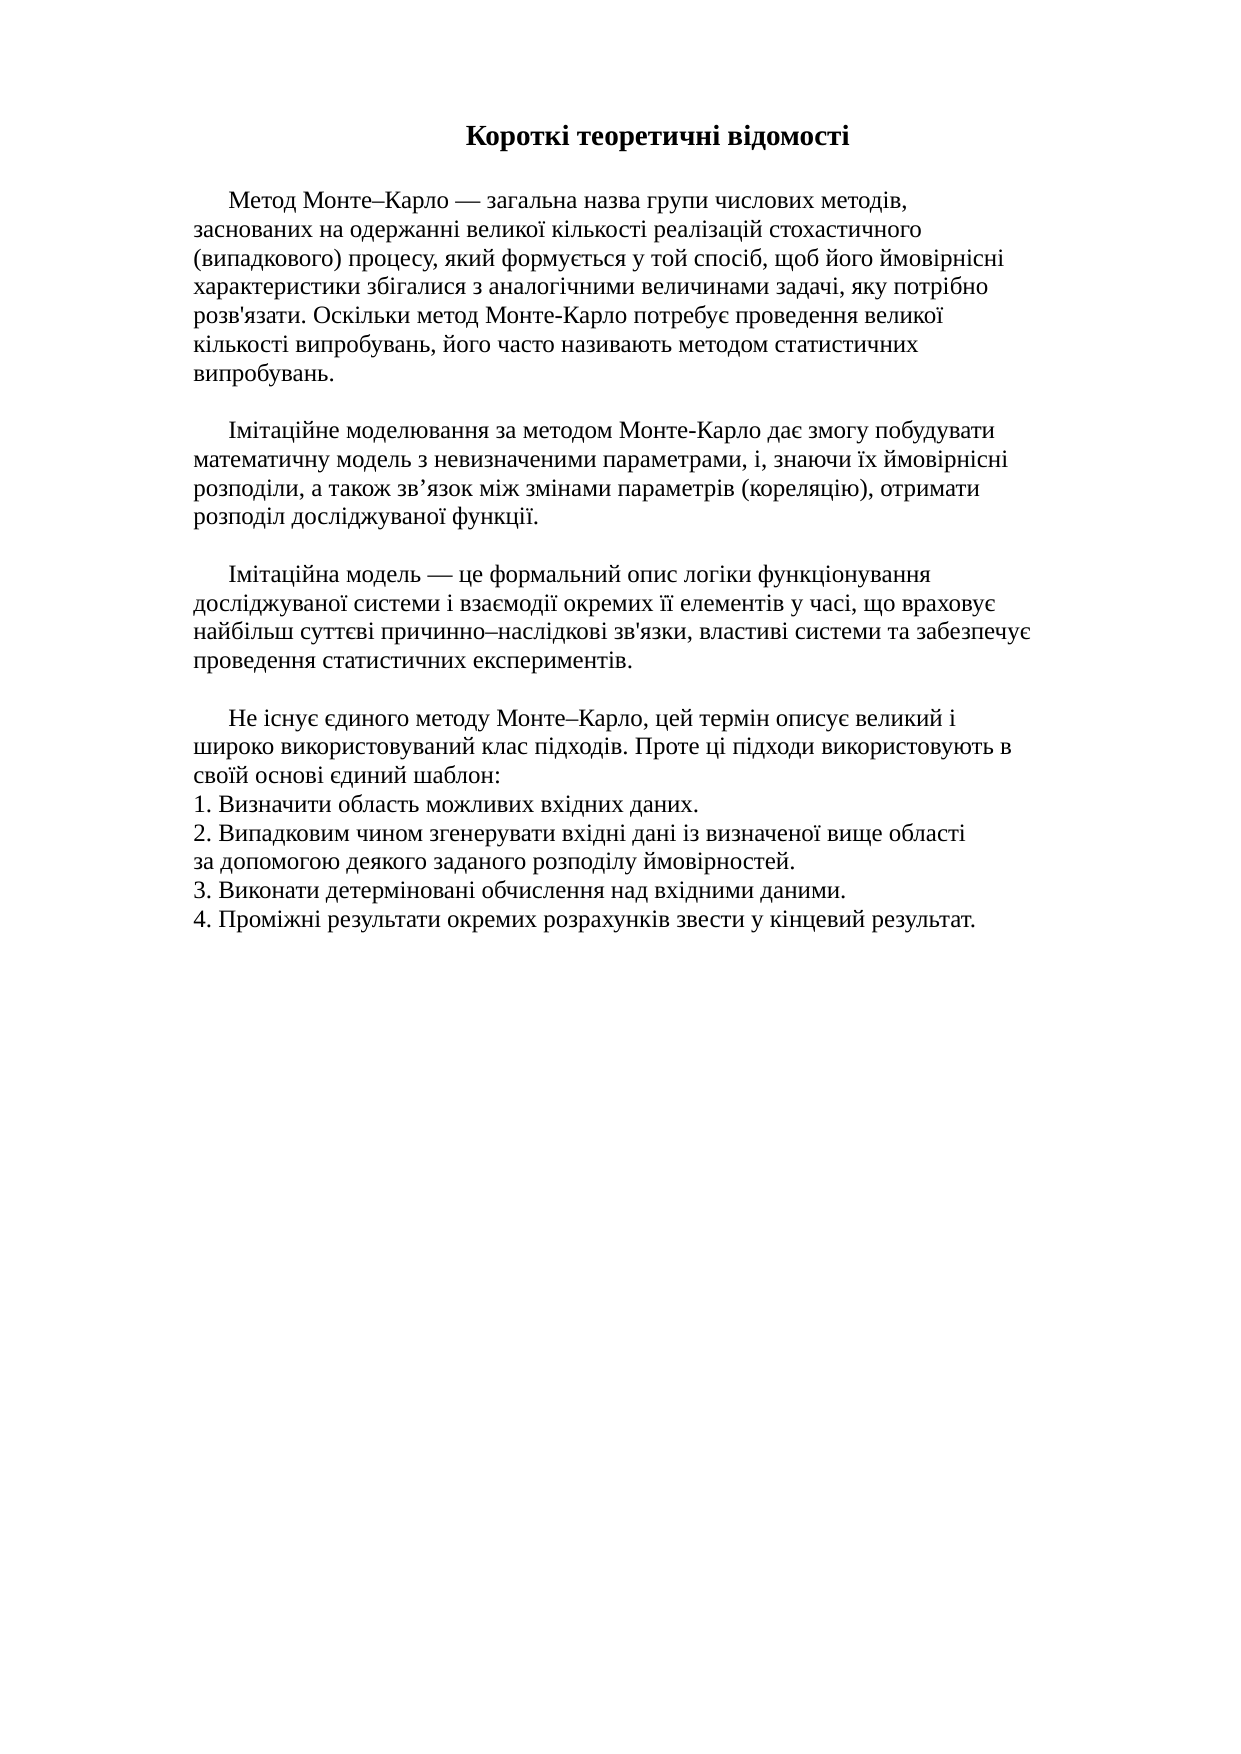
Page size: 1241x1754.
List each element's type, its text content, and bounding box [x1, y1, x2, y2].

text за допомогою деякого заданого розподілу ймовірностей. [154, 846, 1122, 875]
text Імітаційна модель — це формальний опис логіки функціонування [154, 559, 1122, 588]
text Короткі теоретичні відомості [154, 118, 1122, 152]
text 1. Визначити область можливих вхідних даних. [154, 789, 1122, 818]
text Метод Монте–Карло — загальна назва групи числових методів, [154, 185, 1122, 214]
text Не існує єдиного методу Монте–Карло, цей термін описує великий і [154, 703, 1122, 731]
text розподіл досліджуваної функції. [154, 501, 1122, 530]
text кількості випробувань, його часто називають методом статистичних [154, 329, 1122, 358]
text математичну модель з невизначеними параметрами, і, знаючи їх ймовірнісні [154, 444, 1122, 473]
text заснованих на одержанні великої кількості реалізацій стохастичного [154, 214, 1122, 243]
text досліджуваної системи і взаємодії окремих її елементів у часі, що враховує [154, 588, 1122, 616]
text випробувань. [154, 358, 1122, 386]
text характеристики збігалися з аналогічними величинами задачі, яку потрібно [154, 271, 1122, 300]
text Імітаційне моделювання за методом Монте-Карло дає змогу побудувати [154, 415, 1122, 444]
text найбільш суттєві причинно–наслідкові зв'язки, властиві системи та забезпечує [154, 616, 1122, 645]
text своїй основі єдиний шаблон: [154, 760, 1122, 789]
text проведення статистичних експериментів. [154, 645, 1122, 674]
text 4. Проміжні результати окремих розрахунків звести у кінцевий результат. [154, 904, 1122, 933]
text (випадкового) процесу, який формується у той спосіб, щоб його ймовірнісні [154, 243, 1122, 271]
text широко використовуваний клас підходів. Проте ці підходи використовують в [154, 731, 1122, 760]
text розв'язати. Оскільки метод Монте-Карло потребує проведення великої [154, 300, 1122, 329]
text 3. Виконати детерміновані обчислення над вхідними даними. [154, 875, 1122, 904]
text 2. Випадковим чином згенерувати вхідні дані із визначеної вище області [154, 818, 1122, 846]
text розподіли, а також зв’язок між змінами параметрів (кореляцію), отримати [154, 473, 1122, 501]
